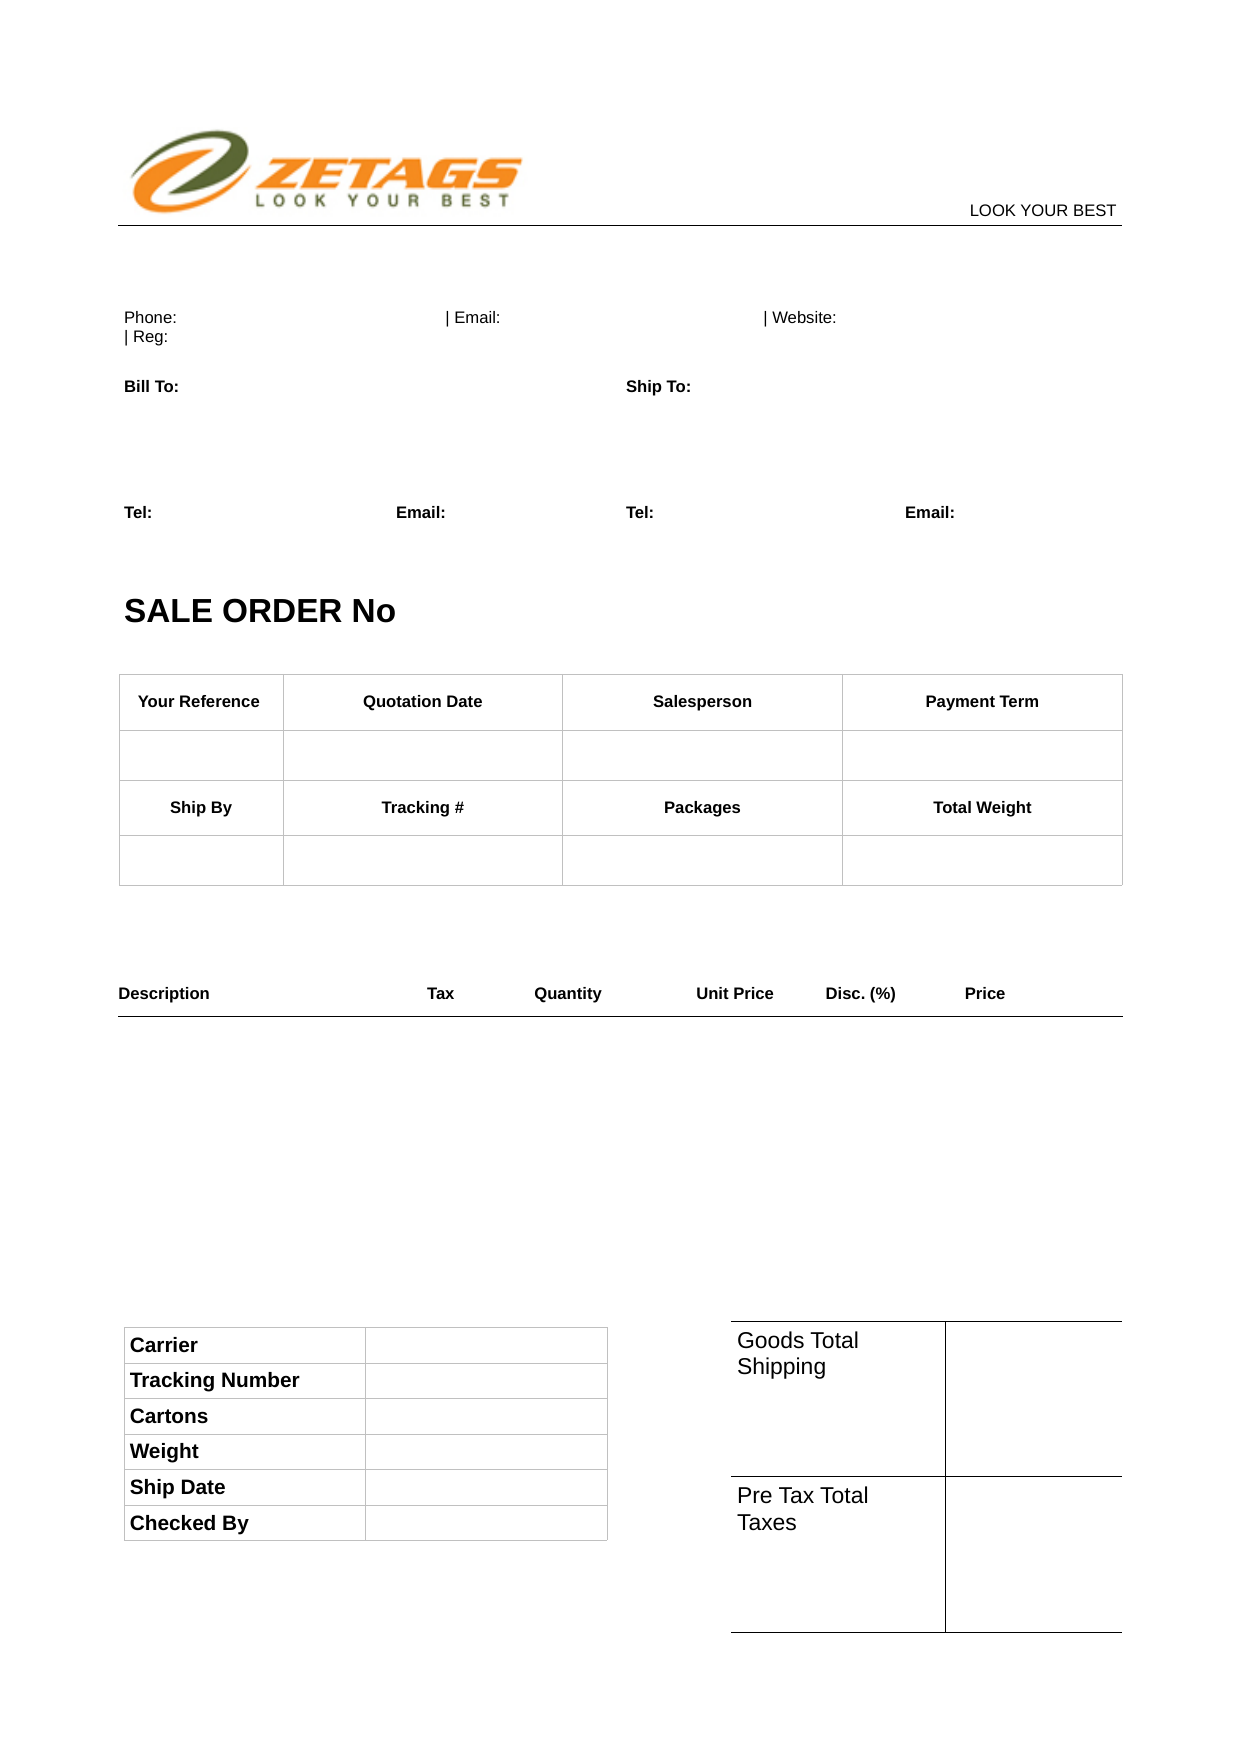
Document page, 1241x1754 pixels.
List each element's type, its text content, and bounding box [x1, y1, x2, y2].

picture [122, 127, 531, 220]
table_cell [366, 1470, 607, 1504]
table_header Your Reference [120, 675, 283, 730]
table_cell <o.packages or ''> [563, 836, 842, 885]
table_cell <o.client_order_ref or ''> [120, 731, 283, 779]
table_header <o.company_id.name or ''> <display_address(o.company_id.partner_id)> Phone: <o.company_id.partner_id.phone or ''> | Email: <o.company_id.partner_id.email or ''> | Website: <o.company_id.partner_id.website or ''> | Reg: <o.company_id.partner_id.fax or ''> [118, 245, 1122, 352]
table_cell <get_taxes(l.tax_id)> [427, 1035, 534, 1117]
table_cell <o.user_id.name or ''> [563, 731, 842, 779]
table_cell <o.weight or ''> [843, 836, 1122, 885]
table_cell Total Weight [843, 781, 1122, 835]
table_header <o.currency_id.name or ''> <o.amount_untaxed> <o.currency_id.name or ''> <o.shipping_charge> [946, 1322, 1122, 1476]
table_header <o.carrier_id.name or ''> [366, 1328, 607, 1362]
table_cell Checked By [125, 1506, 365, 1540]
table_header Salesperson [563, 675, 842, 730]
table_header Quotation Date [284, 675, 562, 730]
table_header Tax [427, 972, 534, 1016]
table_header Payment Term [843, 675, 1122, 730]
table_header Price [965, 972, 1122, 1016]
table_cell Tracking # [284, 781, 562, 835]
table_header Goods Total Shipping [731, 1322, 945, 1476]
table_cell <o.currency_id.name or ''> <l.price_subtotal> [965, 1035, 1122, 1117]
table_header Quantity [534, 972, 696, 1016]
table_header Bill To: <o.partner_contact_id.name or ''> <o.partner_invoice_id.name or ''> <display_address(o.partner_invoice_id)> [118, 371, 620, 498]
table_cell <l.price_unit> [696, 1035, 825, 1117]
table_cell Cartons [125, 1399, 365, 1433]
table_cell Pre Tax Total Taxes [731, 1477, 945, 1632]
table_cell Ship By [120, 781, 283, 835]
table_cell <o.date_order or ''> [284, 731, 562, 779]
table_cell [366, 1399, 607, 1433]
table_header SALE ORDER No <o.name or ''> [118, 586, 1122, 636]
table_cell <for each='l in o.order_line'> [118, 1017, 1122, 1035]
table_cell <o.tracking_number or ''> [284, 836, 562, 885]
table_cell <l.product_uom_qty> <l.product_uom.name or ''> [534, 1035, 696, 1117]
table_header [118, 1321, 612, 1632]
table_cell <o.tracking_number or ''> [366, 1364, 607, 1398]
table_header LOOK YOUR BEST [118, 118, 1122, 225]
table_cell </for> [118, 1118, 1122, 1137]
table_cell <o.payment_term.name or ''> [843, 731, 1122, 779]
table_cell <o.currency_id.name or ''> <o.amount_untaxed> <o.currency_id.name or ''> <o.amount_tax> [946, 1477, 1122, 1632]
table_cell Ship Date [125, 1470, 365, 1504]
table_header Carrier [125, 1328, 365, 1362]
table_cell Weight [125, 1435, 365, 1469]
table_header Description [118, 972, 427, 1016]
table_header Disc. (%) [825, 972, 964, 1016]
table_header Unit Price [696, 972, 825, 1016]
table_cell <l.discount> [825, 1035, 964, 1117]
table_cell <l.name> [118, 1035, 427, 1117]
table_cell Packages [563, 781, 842, 835]
table_header Ship To: <o.partner_contact_id.name or ''> <o.partner_shipping_id.parent_id and o.partner_shipping_id.parent_id.name or o.partner_shipping_id.name or ''> <display_address(o.partner_shipping_id)> [620, 371, 1122, 498]
table_cell Tracking Number [125, 1364, 365, 1398]
table_cell [366, 1506, 607, 1540]
table_cell Tel: <o.partner_shipping_id.phone or ''> Email: <o.partner_shipping_id.email or ''> [620, 498, 1122, 547]
table_cell Tel: <o.partner_invoice_id.phone or ''> Email: <o.partner_invoice_id.email or ''> [118, 498, 620, 547]
table_cell <o.carrier_id.name or ''> [120, 836, 283, 885]
table_header [612, 1321, 731, 1632]
table_cell <o.weight or ''> [366, 1435, 607, 1469]
